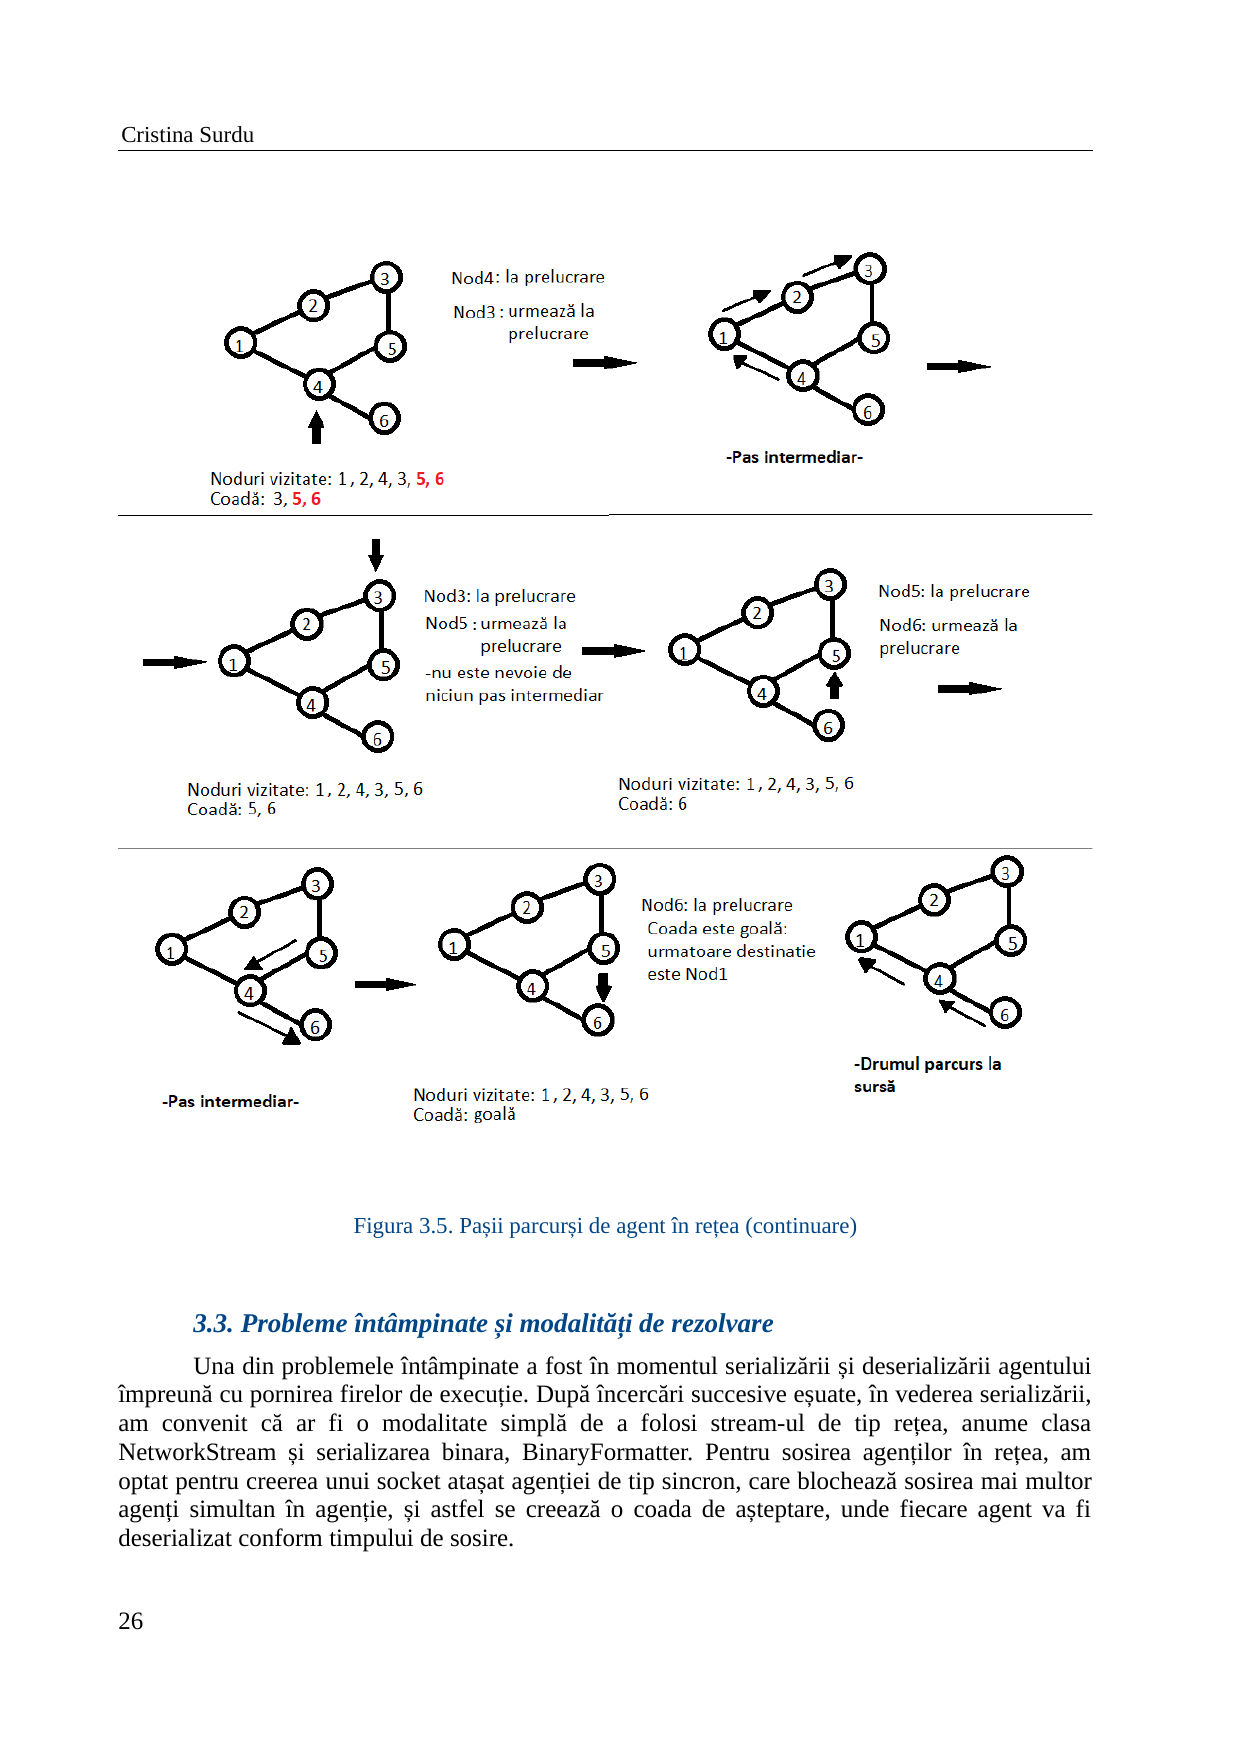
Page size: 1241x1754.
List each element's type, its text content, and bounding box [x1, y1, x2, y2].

subtitle Probleme întâmpinate și modalități de rezolvare [193, 1307, 1093, 1338]
text Una din problemele întâmpinate a fost în momentul serializării și deserializării agentului împreună cu pornirea firelor de execuție. După încercări succesive eșuate, în vederea serializării, am convenit că ar fi o modalitate simplă de a folosi stream-ul de tip rețea, anume clasa NetworkStream și serializarea binara, BinaryFormatter. Pentru sosirea agenților în rețea, am optat pentru creerea unui socket atașat agenției de tip sincron, care blochează sosirea mai multor agenți simultan în agenție, și astfel se creează o coada de așteptare, unde fiecare agent va fi deserializat conform timpului de sosire. [118, 1351, 1093, 1552]
picture [118, 180, 1093, 1208]
text Figura 3.5. Pașii parcurși de agent în rețea (continuare) [118, 1208, 1093, 1239]
